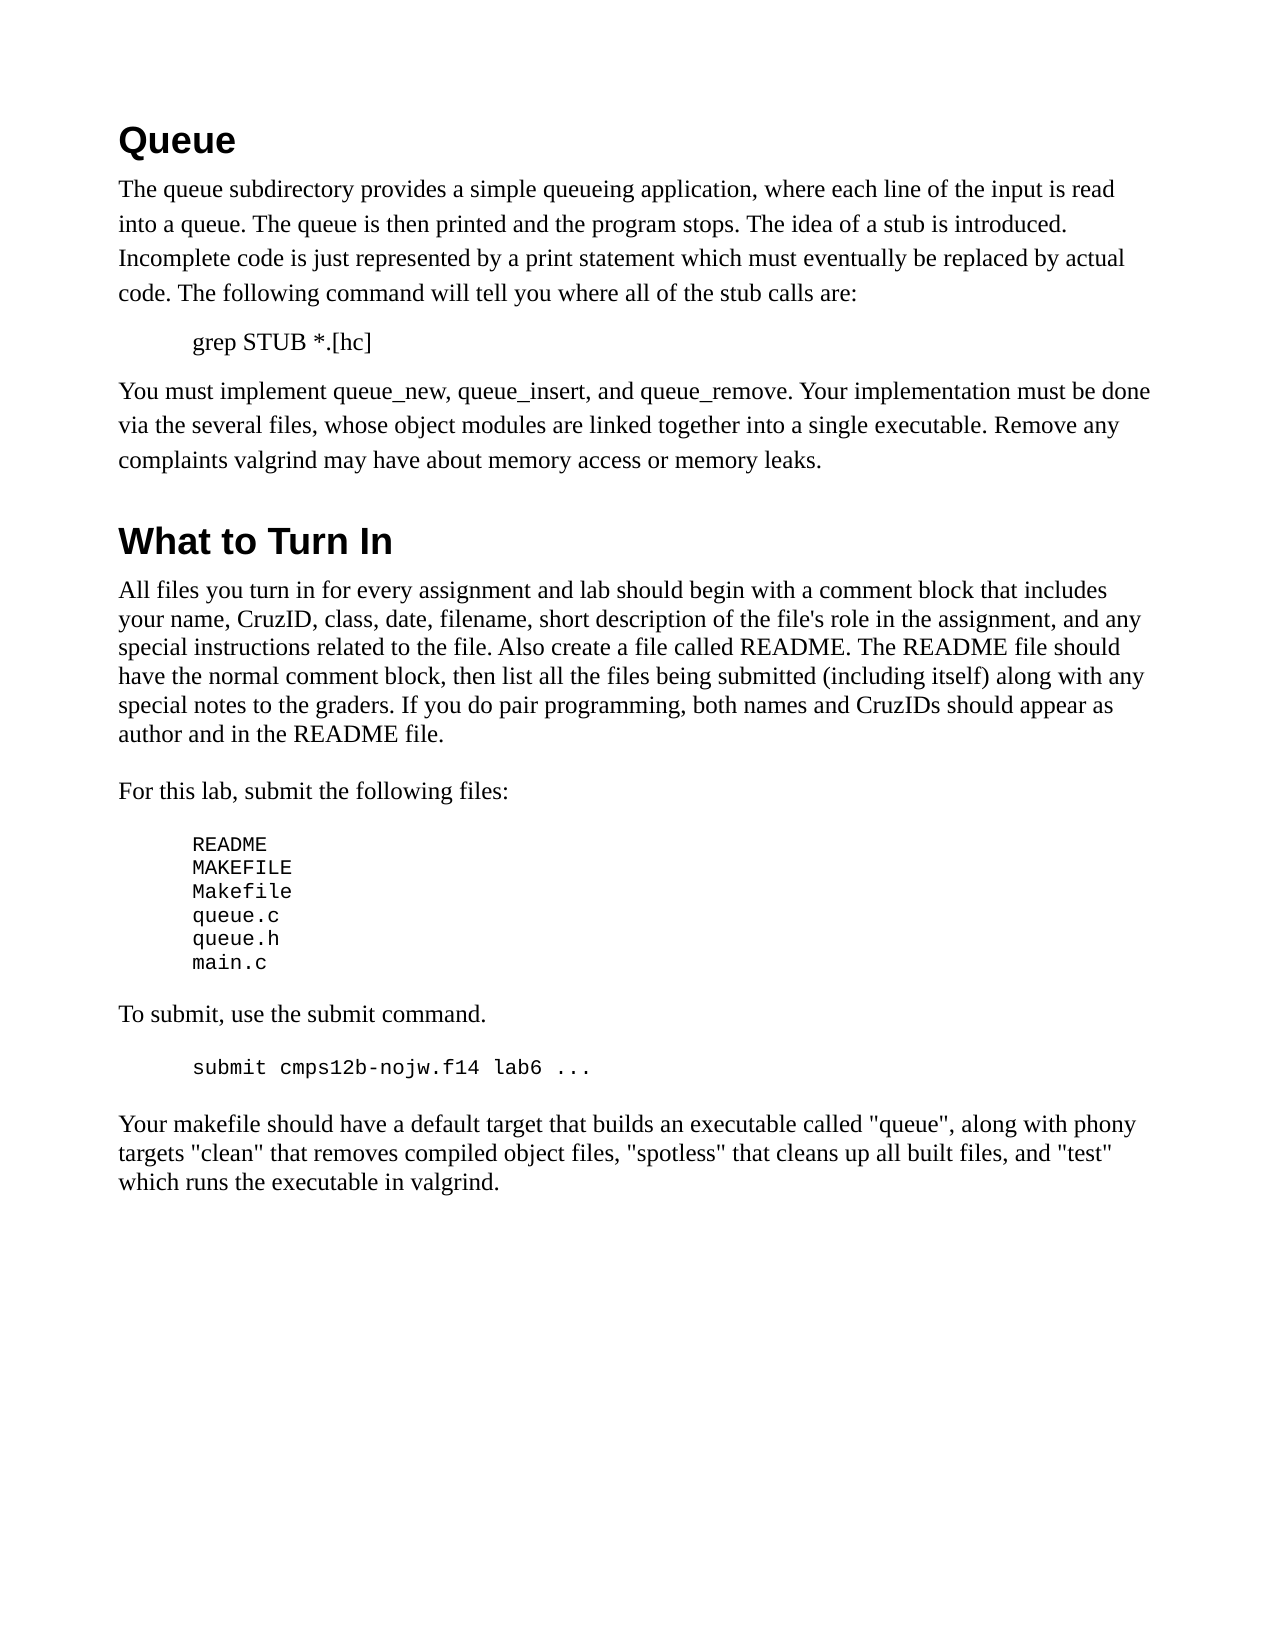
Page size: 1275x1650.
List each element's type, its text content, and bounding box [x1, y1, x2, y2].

text The queue subdirectory provides a simple queueing application, where each line of the input is read into a queue. The queue is then printed and the program stops. The idea of a stub is introduced. Incomplete code is just represented by a print statement which must eventually be replaced by actual code. The following command will tell you where all of the stub calls are: [118, 174, 1157, 306]
text Your makefile should have a default target that builds an executable called "queue", along with phony targets "clean" that removes compiled object files, "spotless" that cleans up all built files, and "test" which runs the executable in valgrind. [118, 1109, 1157, 1195]
text grep STUB *.[hc] [118, 327, 1157, 356]
text All files you turn in for every assignment and lab should begin with a comment block that includes your name, CruzID, class, date, filename, short description of the file's role in the assignment, and any special instructions related to the file. Also create a file called README. The README file should have the normal comment block, then list all the files being submitted (including itself) along with any special notes to the graders. If you do pair programming, both names and CruzIDs should appear as author and in the README file. [118, 575, 1157, 747]
text queue.h [118, 928, 1157, 952]
text For this lab, submit the following files: [118, 776, 1157, 805]
text submit cmps12b-nojw.f14 lab6 ... [118, 1057, 1157, 1080]
text To submit, use the submit command. [118, 999, 1157, 1028]
text Makefile [118, 881, 1157, 905]
subtitle Queue [118, 118, 1157, 162]
text You must implement queue_new, queue_insert, and queue_remove. Your implementation must be done via the several files, whose object modules are linked together into a single executable. Remove any complaints valgrind may have about memory access or memory leaks. [118, 376, 1157, 473]
text queue.c [118, 905, 1157, 928]
subtitle What to Turn In [118, 519, 1157, 562]
text README [118, 834, 1157, 857]
text MAKEFILE [118, 857, 1157, 881]
text main.c [118, 952, 1157, 976]
